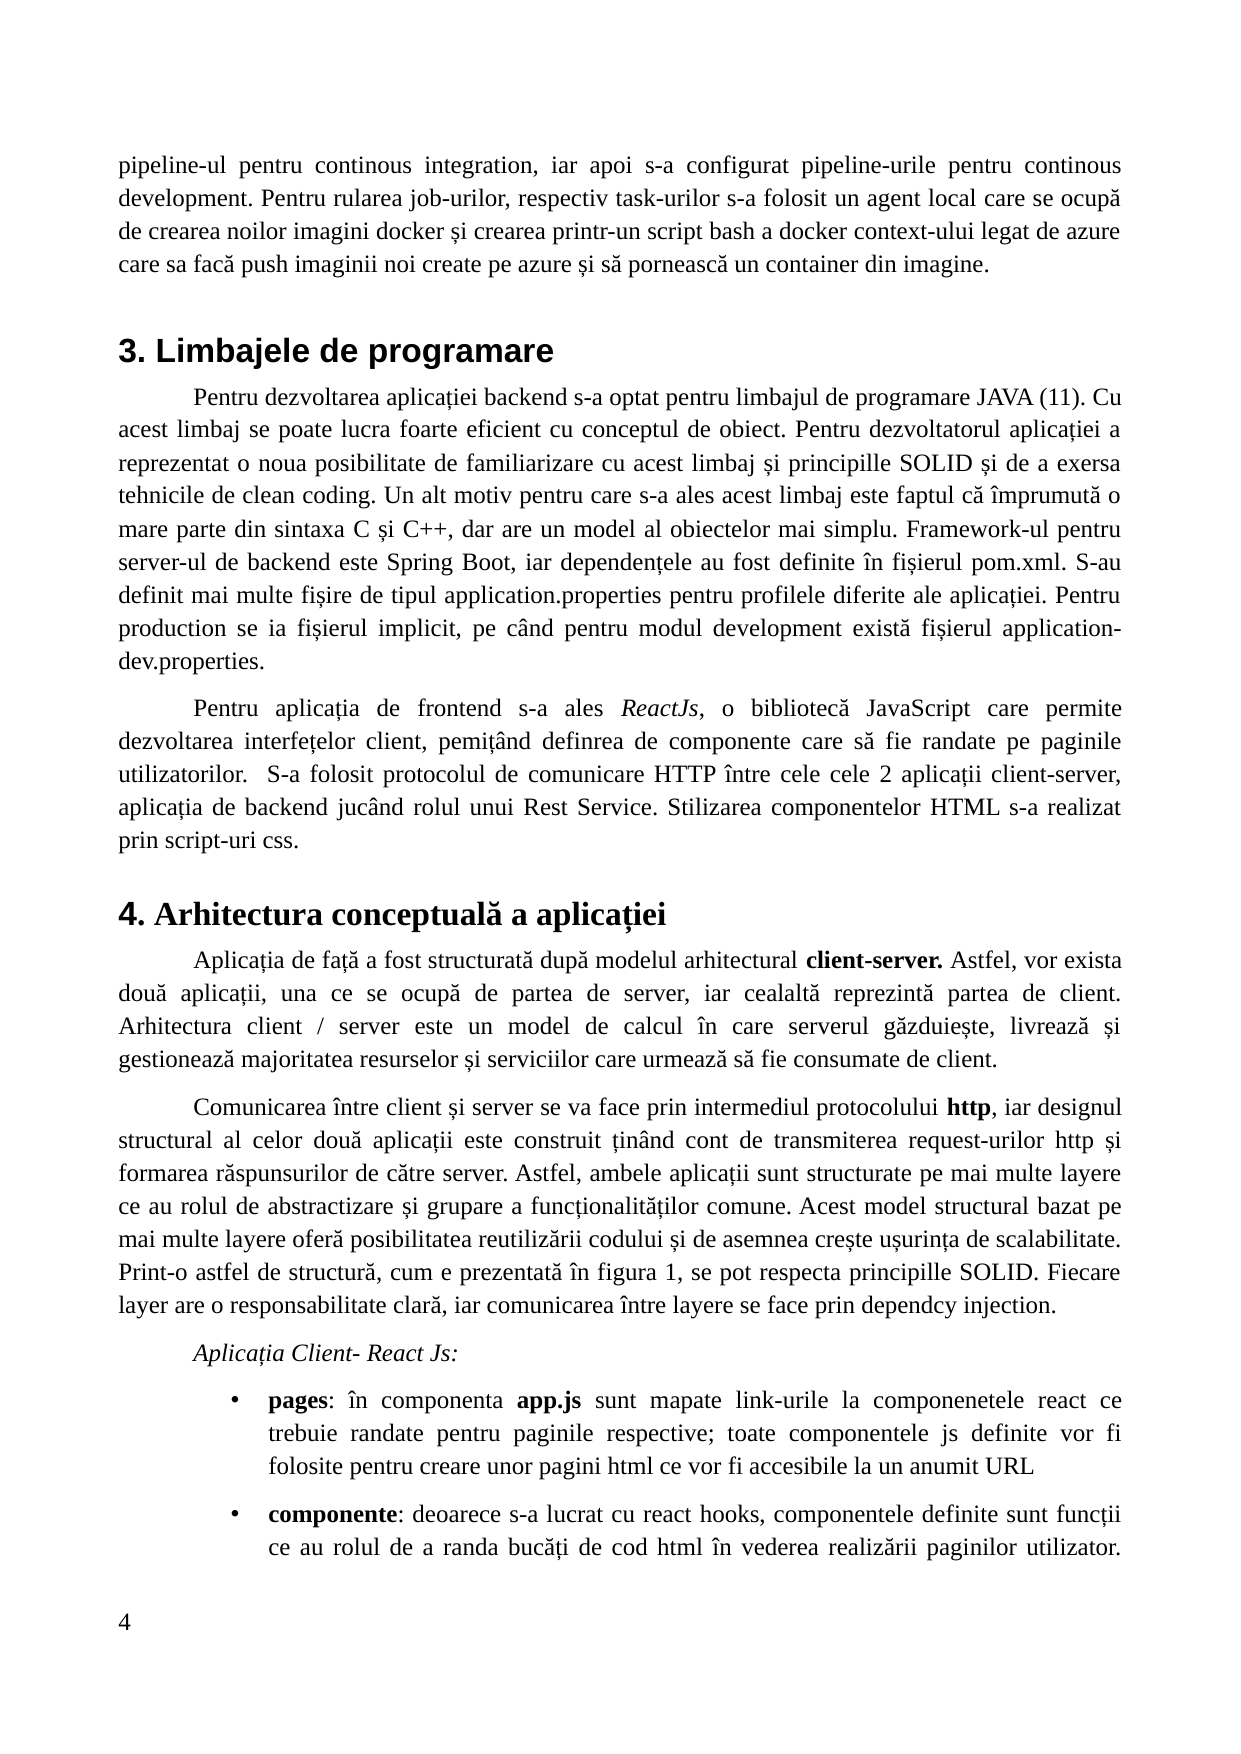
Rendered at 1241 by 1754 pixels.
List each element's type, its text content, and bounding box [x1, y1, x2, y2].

subtitle 4. Arhitectura conceptuală a aplicației [118, 894, 1122, 933]
text Comunicarea între client și server se va face prin intermediul protocolului http, iar designul structural al celor două aplicații este construit ținând cont de transmiterea request-urilor http și formarea răspunsurilor de către server. Astfel, ambele aplicații sunt structurate pe mai multe layere ce au rolul de abstractizare și grupare a funcționalităților comune. Acest model structural bazat pe mai multe layere oferă posibilitatea reutilizării codului și de asemnea crește ușurința de scalabilitate. Print-o astfel de structură, cum e prezentată în figura 1, se pot respecta principille SOLID. Fiecare layer are o responsabilitate clară, iar comunicarea între layere se face prin dependcy injection. [118, 1092, 1122, 1319]
subtitle 3. Limbajele de programare [118, 330, 1122, 369]
text Aplicația de față a fost structurată după modelul arhitectural client-server. Astfel, vor exista două aplicații, una ce se ocupă de partea de server, iar cealaltă reprezintă partea de client. Arhitectura client / server este un model de calcul în care serverul găzduiește, livrează și gestionează majoritatea resurselor și serviciilor care urmează să fie consumate de client. [118, 945, 1122, 1073]
text Pentru aplicația de frontend s-a ales ReactJs, o bibliotecă JavaScript care permite dezvoltarea interfețelor client, pemițând definrea de componente care să fie randate pe paginile utilizatorilor. S-a folosit protocolul de comunicare HTTP între cele cele 2 aplicații client-server, aplicația de backend jucând rolul unui Rest Service. Stilizarea componentelor HTML s-a realizat prin script-uri css. [118, 693, 1122, 854]
list pages: în componenta app.js sunt mapate link-urile la componenetele react ce trebuie randate pentru paginile respective; toate componentele js definite vor fi folosite pentru creare unor pagini html ce vor fi accesibile la un anumit URL [231, 1385, 1122, 1480]
text pipeline-ul pentru continous integration, iar apoi s-a configurat pipeline-urile pentru continous development. Pentru rularea job-urilor, respectiv task-urilor s-a folosit un agent local care se ocupă de crearea noilor imagini docker și crearea printr-un script bash a docker context-ului legat de azure care sa facă push imaginii noi create pe azure și să pornească un container din imagine. [118, 150, 1122, 278]
text Pentru dezvoltarea aplicației backend s-a optat pentru limbajul de programare JAVA (11). Cu acest limbaj se poate lucra foarte eficient cu conceptul de obiect. Pentru dezvoltatorul aplicației a reprezentat o noua posibilitate de familiarizare cu acest limbaj și principille SOLID și de a exersa tehnicile de clean coding. Un alt motiv pentru care s-a ales acest limbaj este faptul că împrumută o mare parte din sintaxa C și C++, dar are un model al obiectelor mai simplu. Framework-ul pentru server-ul de backend este Spring Boot, iar dependențele au fost definite în fișierul pom.xml. S-au definit mai multe fișire de tipul application.properties pentru profilele diferite ale aplicației. Pentru production se ia fișierul implicit, pe când pentru modul development există fișierul application-dev.properties. [118, 382, 1122, 674]
text Aplicația Client- React Js: [118, 1338, 1122, 1366]
list componente: deoarece s-a lucrat cu react hooks, componentele definite sunt funcții ce au rolul de a randa bucăți de cod html în vederea realizării paginilor utilizator. [231, 1499, 1122, 1561]
